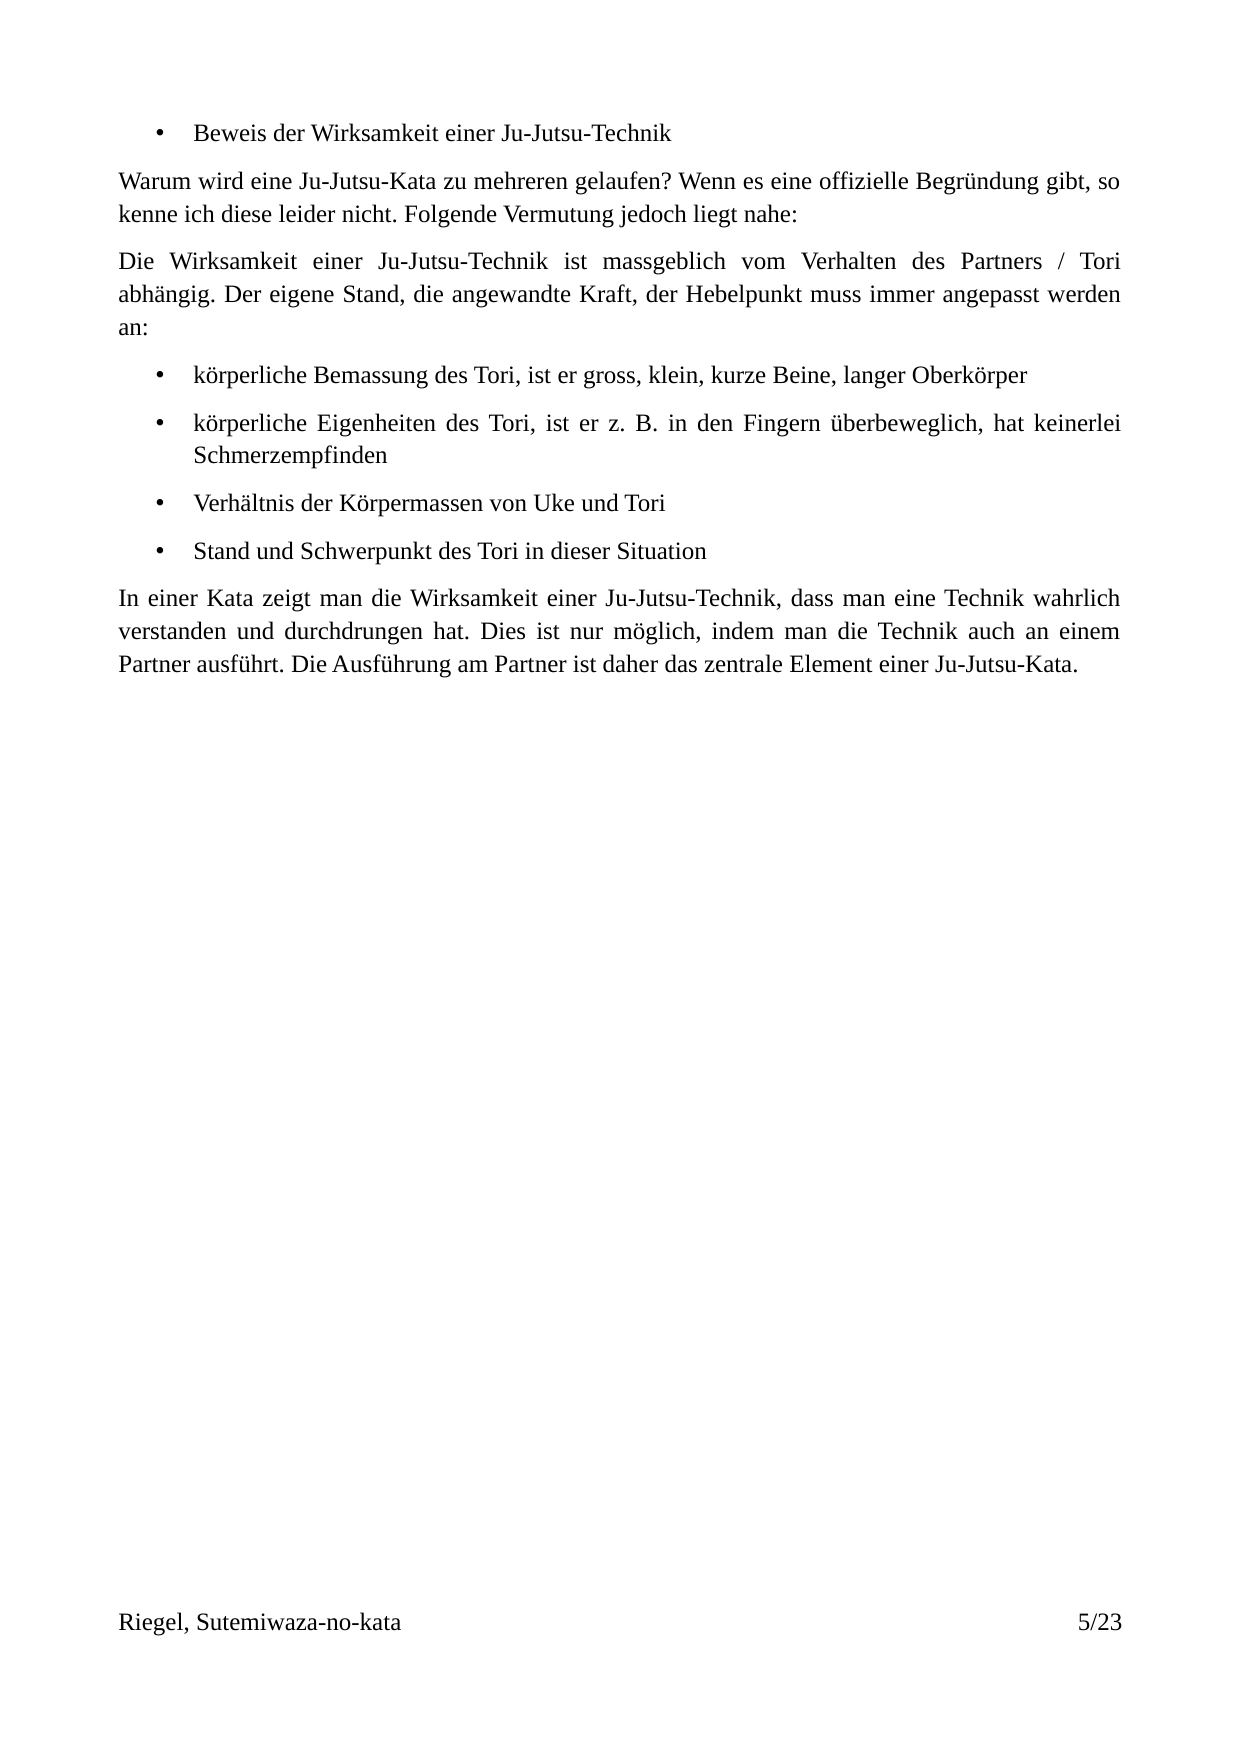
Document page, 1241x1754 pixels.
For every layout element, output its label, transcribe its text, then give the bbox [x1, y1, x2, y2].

text Warum wird eine Ju-Jutsu-Kata zu mehreren gelaufen? Wenn es eine offizielle Begründung gibt, so kenne ich diese leider nicht. Folgende Vermutung jedoch liegt nahe: [118, 166, 1122, 227]
list körperliche Eigenheiten des Tori, ist er z. B. in den Fingern überbeweglich, hat keinerlei Schmerzempfinden [156, 408, 1122, 469]
text In einer Kata zeigt man die Wirksamkeit einer Ju-Jutsu-Technik, dass man eine Technik wahrlich verstanden und durchdrungen hat. Dies ist nur möglich, indem man die Technik auch an einem Partner ausführt. Die Ausführung am Partner ist daher das zentrale Element einer Ju-Jutsu-Kata. [118, 583, 1122, 678]
list körperliche Bemassung des Tori, ist er gross, klein, kurze Beine, langer Oberkörper [156, 360, 1122, 389]
text Die Wirksamkeit einer Ju-Jutsu-Technik ist massgeblich vom Verhalten des Partners / Tori abhängig. Der eigene Stand, die angewandte Kraft, der Hebelpunkt muss immer angepasst werden an: [118, 246, 1122, 341]
list Stand und Schwerpunkt des Tori in dieser Situation [156, 536, 1122, 564]
list Beweis der Wirksamkeit einer Ju-Jutsu-Technik [156, 118, 1122, 147]
list Verhältnis der Körpermassen von Uke und Tori [156, 488, 1122, 517]
